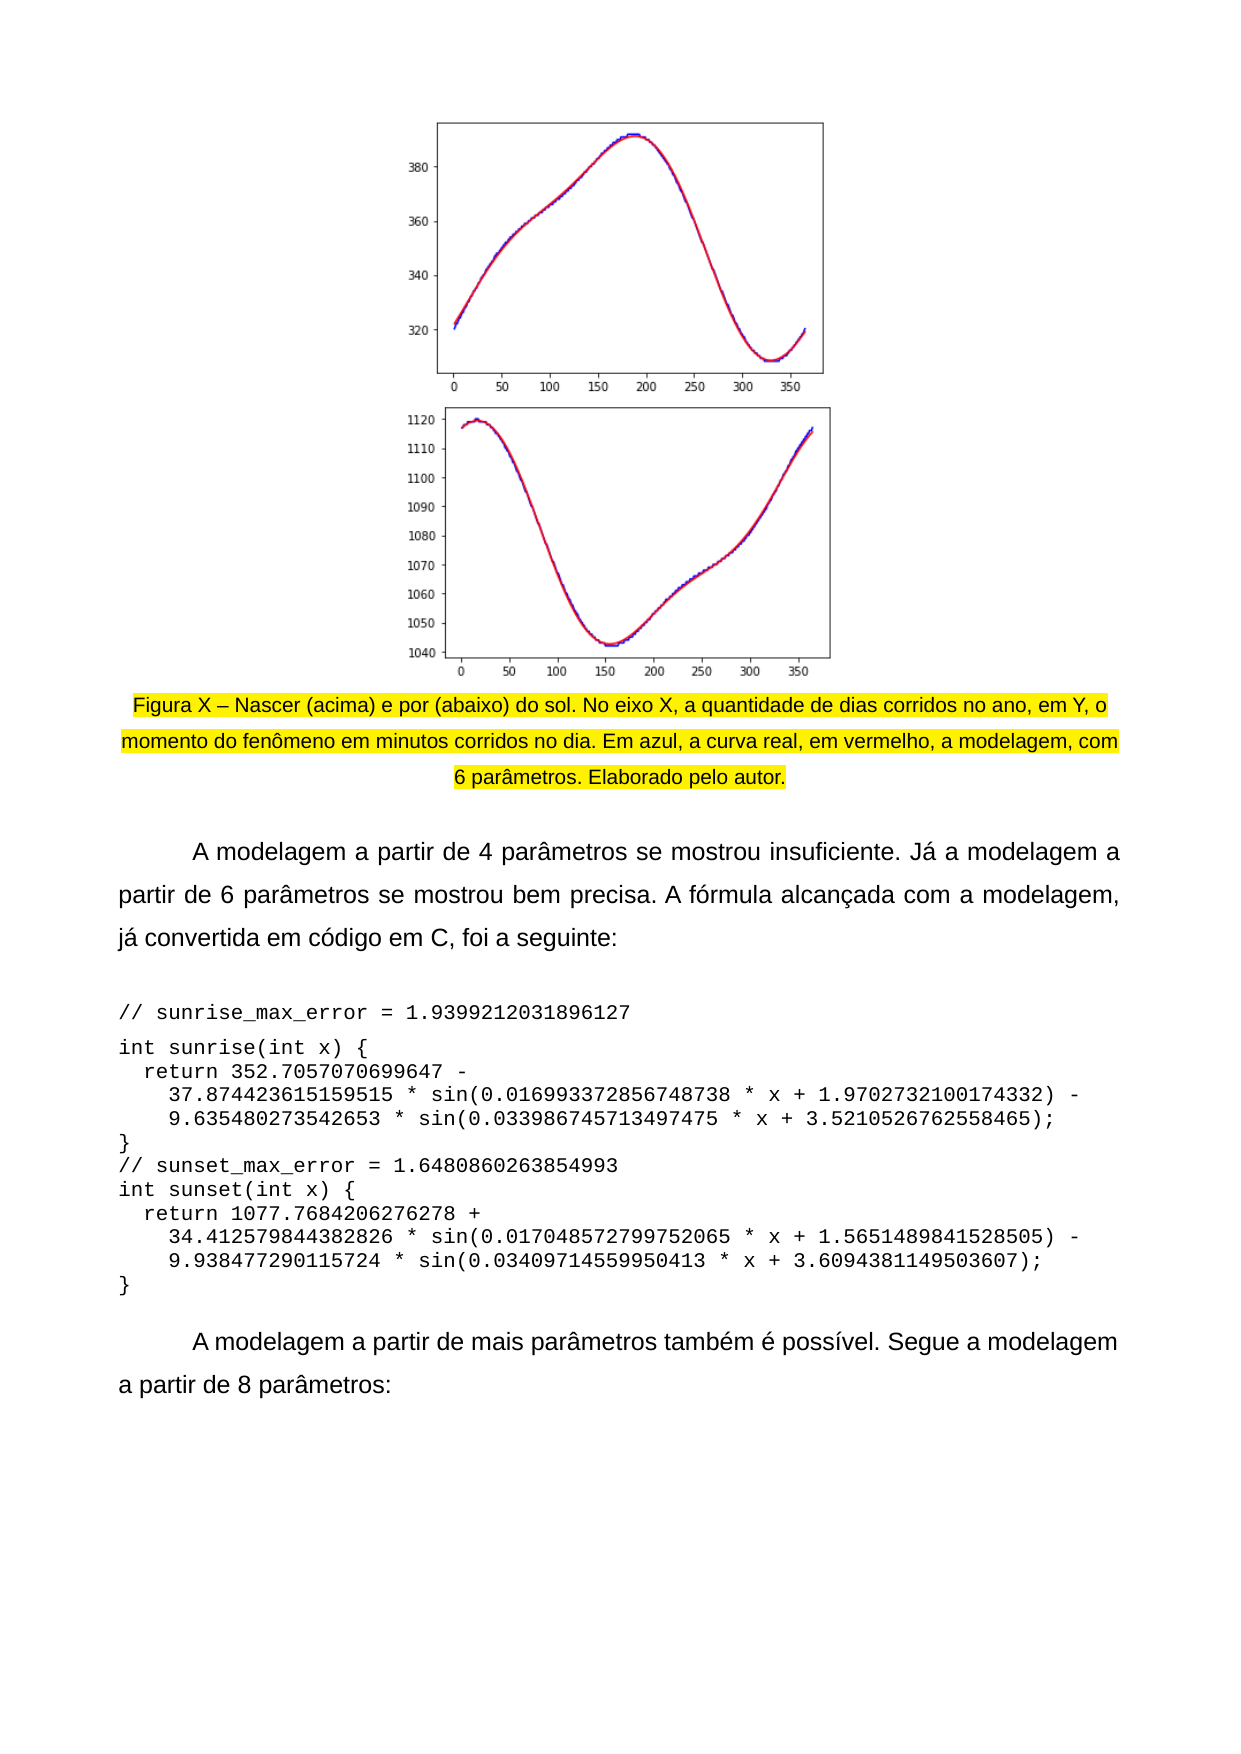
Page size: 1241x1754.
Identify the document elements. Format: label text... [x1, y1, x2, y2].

picture [392, 118, 848, 685]
text // sunset_max_error = 1.6480860263854993 [118, 1155, 1122, 1179]
text A modelagem a partir de mais parâmetros também é possível. Segue a modelagem a partir de 8 parâmetros: [118, 1327, 1122, 1398]
text int sunset(int x) { [118, 1179, 1122, 1203]
text Figura X – Nascer (acima) e por (abaixo) do sol. No eixo X, a quantidade de dias corridos no ano, em Y, o momento do fenômeno em minutos corridos no dia. Em azul, a curva real, em vermelho, a modelagem, com 6 parâmetros. Elaborado pelo autor. [118, 693, 1122, 789]
text return 1077.7684206276278 + [118, 1203, 1122, 1226]
text } [118, 1273, 1122, 1297]
text } [118, 1132, 1122, 1155]
text A modelagem a partir de 4 parâmetros se mostrou insuficiente. Já a modelagem a partir de 6 parâmetros se mostrou bem precisa. A fórmula alcançada com a modelagem, já convertida em código em C, foi a seguinte: [118, 837, 1122, 952]
text // sunrise_max_error = 1.9399212031896127 [118, 1002, 1122, 1025]
text 34.412579844382826 * sin(0.017048572799752065 * x + 1.5651489841528505) - [118, 1226, 1122, 1250]
text return 352.7057070699647 - [118, 1061, 1122, 1084]
text 9.635480273542653 * sin(0.033986745713497475 * x + 3.5210526762558465); [118, 1108, 1122, 1132]
text 37.874423615159515 * sin(0.016993372856748738 * x + 1.9702732100174332) - [118, 1084, 1122, 1108]
text 9.938477290115724 * sin(0.03409714559950413 * x + 3.6094381149503607); [118, 1250, 1122, 1273]
text int sunrise(int x) { [118, 1037, 1122, 1061]
